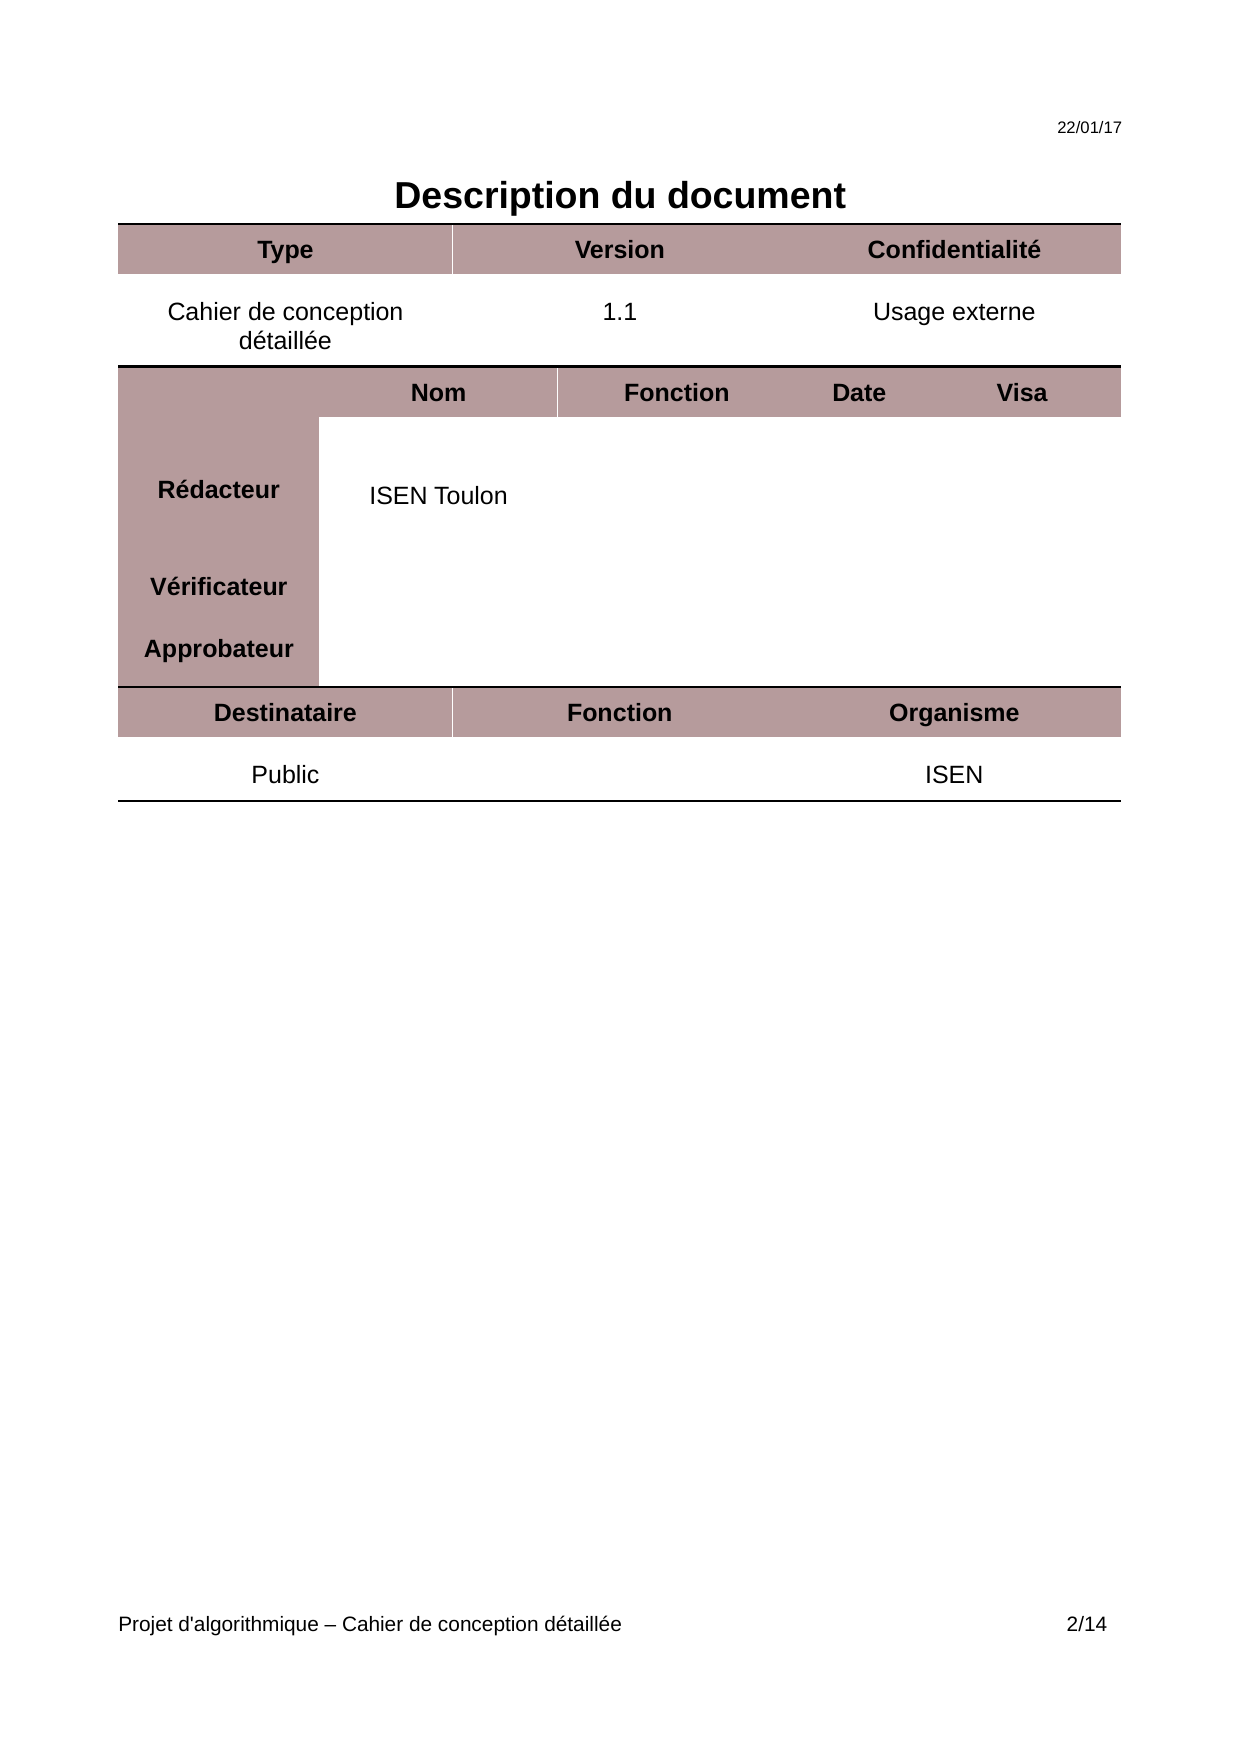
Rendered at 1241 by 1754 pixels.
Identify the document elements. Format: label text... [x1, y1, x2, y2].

text Description du document [118, 173, 1122, 216]
table_header Confidentialité [787, 225, 1121, 274]
table_cell Usage externe [787, 275, 1121, 365]
table_cell Vérificateur [118, 562, 319, 624]
table_cell [558, 417, 796, 562]
table_cell Public [118, 738, 452, 799]
table_cell [558, 624, 796, 686]
table_header Type [118, 225, 452, 274]
table_cell [796, 562, 922, 624]
table_cell Organisme [787, 688, 1121, 737]
table_cell Nom [319, 368, 557, 417]
table_cell [319, 624, 557, 686]
table_cell [922, 562, 1121, 624]
table_cell Fonction [453, 688, 787, 737]
table_header Version [453, 225, 787, 274]
table_cell Cahier de conception détaillée [118, 275, 452, 365]
table_cell [453, 738, 787, 799]
table_cell 1.1 [453, 275, 787, 365]
table_cell Approbateur [118, 624, 319, 686]
table_cell Destinataire [118, 688, 452, 737]
table_cell ISEN [787, 738, 1121, 799]
table_cell [319, 562, 557, 624]
table_cell [796, 624, 922, 686]
table_cell [558, 562, 796, 624]
table_cell Fonction [558, 368, 796, 417]
table_cell ISEN Toulon [319, 417, 557, 562]
table_cell [922, 417, 1121, 562]
table_cell Visa [922, 368, 1121, 417]
table_cell [922, 624, 1121, 686]
table_cell [796, 417, 922, 562]
table_cell Date [796, 368, 922, 417]
table_cell [118, 368, 319, 417]
table_cell Rédacteur [118, 417, 319, 562]
